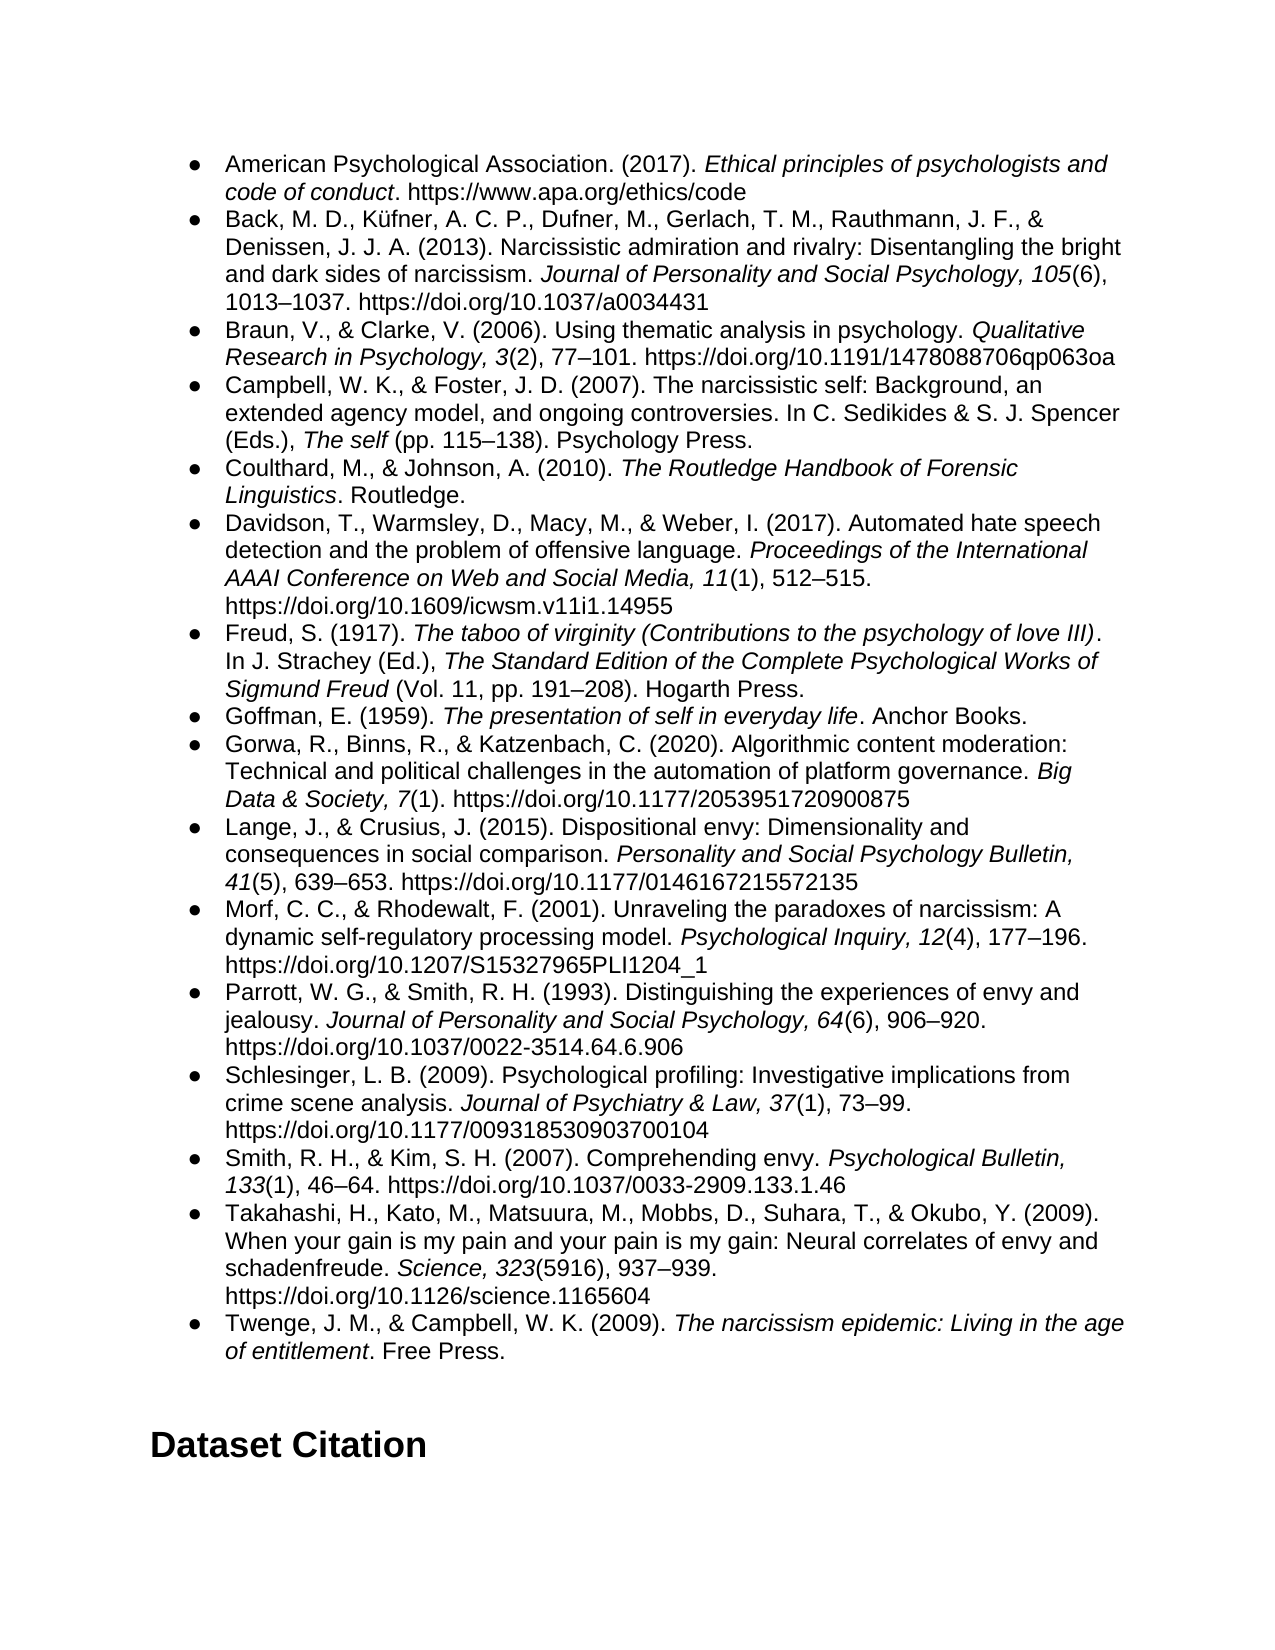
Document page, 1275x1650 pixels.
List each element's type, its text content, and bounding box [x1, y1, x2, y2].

list Twenge, J. M., & Campbell, W. K. (2009). The narcissism epidemic: Living in the age of entitlement. Free Press. [187, 1309, 1125, 1364]
list Gorwa, R., Binns, R., & Katzenbach, C. (2020). Algorithmic content moderation: Technical and political challenges in the automation of platform governance. Big Data & Society, 7(1). https://doi.org/10.1177/2053951720900875 [187, 730, 1125, 812]
list Lange, J., & Crusius, J. (2015). Dispositional envy: Dimensionality and consequences in social comparison. Personality and Social Psychology Bulletin, 41(5), 639–653. https://doi.org/10.1177/0146167215572135 [187, 812, 1125, 895]
list Davidson, T., Warmsley, D., Macy, M., & Weber, I. (2017). Automated hate speech detection and the problem of offensive language. Proceedings of the International AAAI Conference on Web and Social Media, 11(1), 512–515. https://doi.org/10.1609/icwsm.v11i1.14955 [187, 509, 1125, 619]
list Morf, C. C., & Rhodewalt, F. (2001). Unraveling the paradoxes of narcissism: A dynamic self-regulatory processing model. Psychological Inquiry, 12(4), 177–196. https://doi.org/10.1207/S15327965PLI1204_1 [187, 895, 1125, 978]
list Back, M. D., Küfner, A. C. P., Dufner, M., Gerlach, T. M., Rauthmann, J. F., & Denissen, J. J. A. (2013). Narcissistic admiration and rivalry: Disentangling the bright and dark sides of narcissism. Journal of Personality and Social Psychology, 105(6), 1013–1037. https://doi.org/10.1037/a0034431 [187, 205, 1125, 316]
list American Psychological Association. (2017). Ethical principles of psychologists and code of conduct. https://www.apa.org/ethics/code [187, 150, 1125, 205]
text Dataset Citation [150, 1423, 1125, 1465]
list Smith, R. H., & Kim, S. H. (2007). Comprehending envy. Psychological Bulletin, 133(1), 46–64. https://doi.org/10.1037/0033-2909.133.1.46 [187, 1144, 1125, 1199]
list Schlesinger, L. B. (2009). Psychological profiling: Investigative implications from crime scene analysis. Journal of Psychiatry & Law, 37(1), 73–99. https://doi.org/10.1177/009318530903700104 [187, 1061, 1125, 1144]
list Campbell, W. K., & Foster, J. D. (2007). The narcissistic self: Background, an extended agency model, and ongoing controversies. In C. Sedikides & S. J. Spencer (Eds.), The self (pp. 115–138). Psychology Press. [187, 371, 1125, 454]
list Coulthard, M., & Johnson, A. (2010). The Routledge Handbook of Forensic Linguistics. Routledge. [187, 454, 1125, 509]
list Takahashi, H., Kato, M., Matsuura, M., Mobbs, D., Suhara, T., & Okubo, Y. (2009). When your gain is my pain and your pain is my gain: Neural correlates of envy and schadenfreude. Science, 323(5916), 937–939. https://doi.org/10.1126/science.1165604 [187, 1199, 1125, 1309]
list Parrott, W. G., & Smith, R. H. (1993). Distinguishing the experiences of envy and jealousy. Journal of Personality and Social Psychology, 64(6), 906–920. https://doi.org/10.1037/0022-3514.64.6.906 [187, 978, 1125, 1061]
list Braun, V., & Clarke, V. (2006). Using thematic analysis in psychology. Qualitative Research in Psychology, 3(2), 77–101. https://doi.org/10.1191/1478088706qp063oa [187, 316, 1125, 371]
list Goffman, E. (1959). The presentation of self in everyday life. Anchor Books. [187, 702, 1125, 730]
list Freud, S. (1917). The taboo of virginity (Contributions to the psychology of love III). In J. Strachey (Ed.), The Standard Edition of the Complete Psychological Works of Sigmund Freud (Vol. 11, pp. 191–208). Hogarth Press. [187, 619, 1125, 702]
